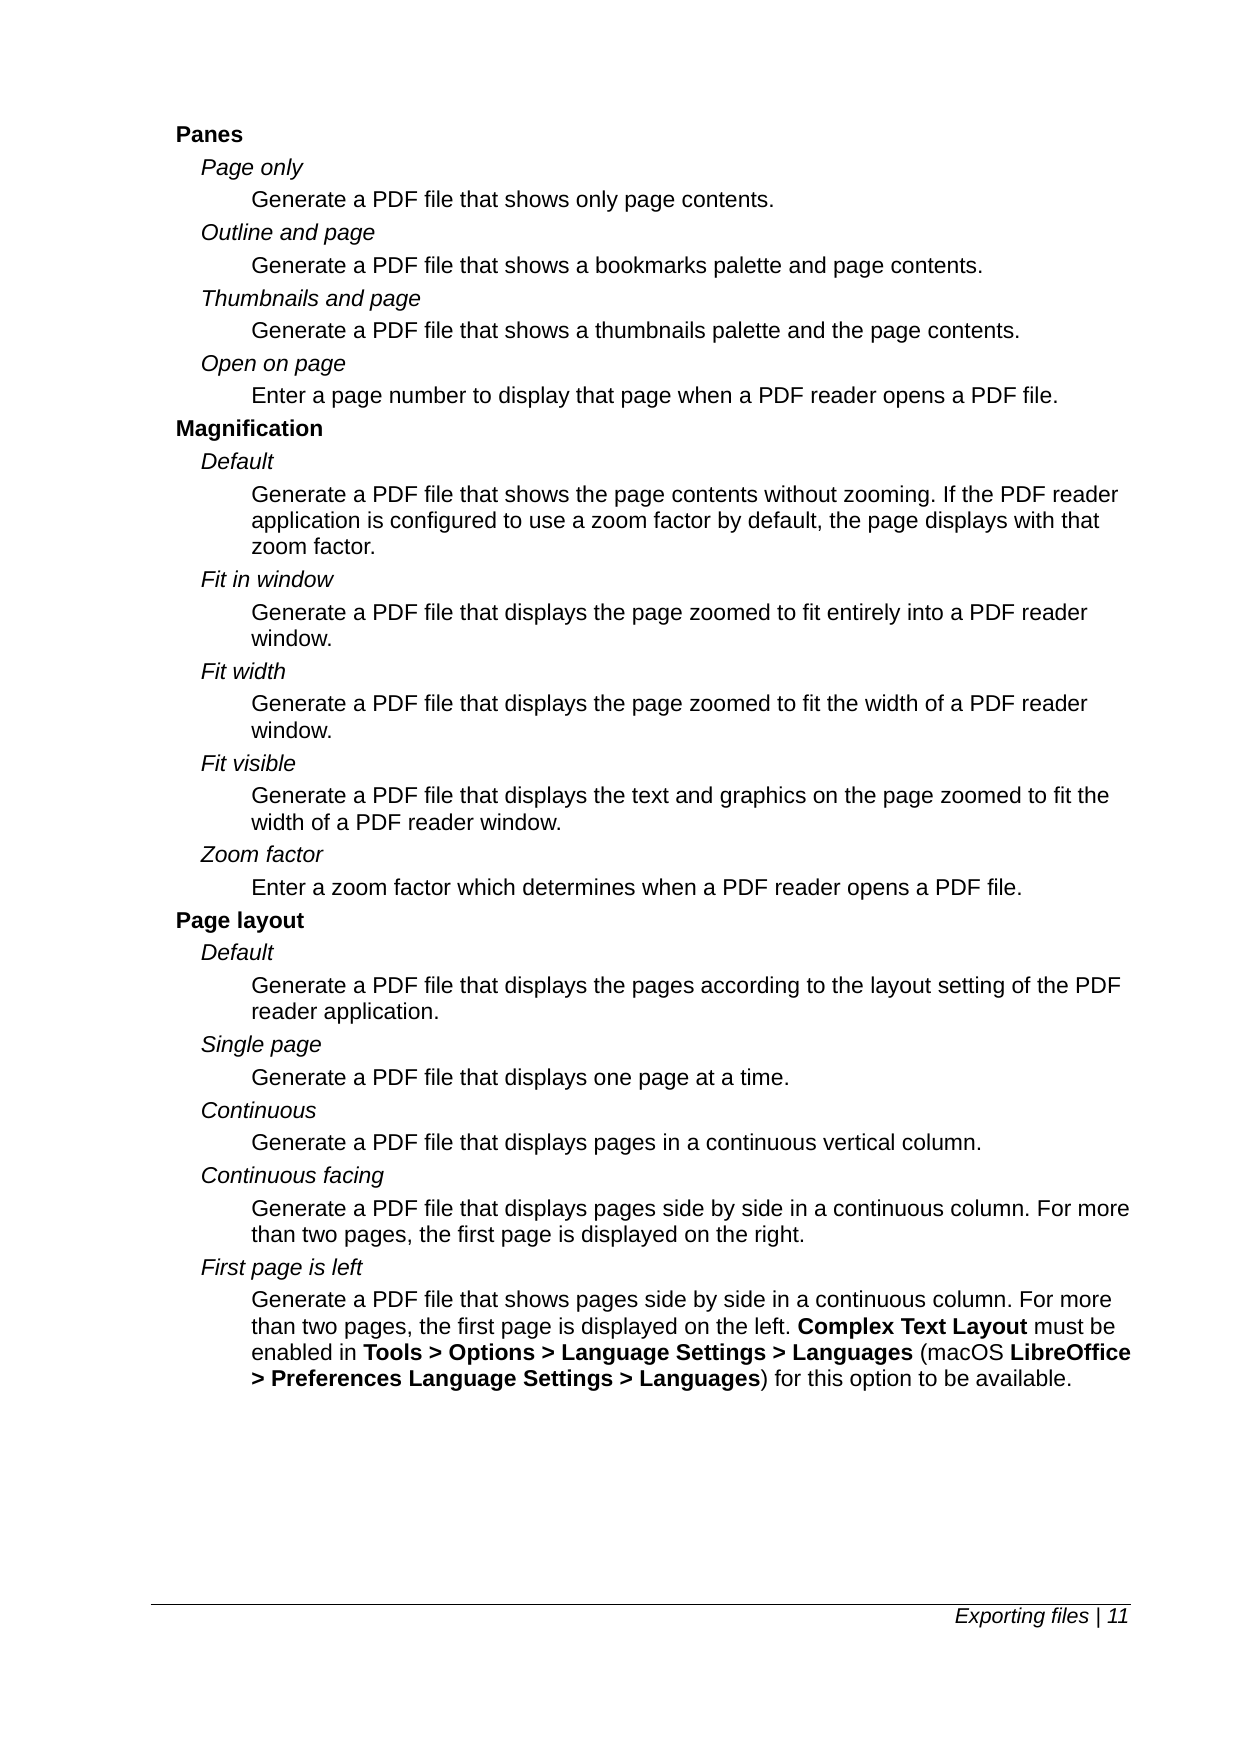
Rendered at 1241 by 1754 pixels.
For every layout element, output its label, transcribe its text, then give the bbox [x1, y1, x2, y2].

text Fit width [201, 658, 1131, 684]
text Outline and page [201, 219, 1131, 245]
text Enter a page number to display that page when a PDF reader opens a PDF file. [251, 382, 1131, 409]
text Zoom factor [201, 841, 1131, 868]
text Continuous facing [201, 1162, 1131, 1188]
text Generate a PDF file that shows pages side by side in a continuous column. For more than two pages, the first page is displayed on the left. Complex Text Layout must be enabled in Tools > Options > Language Settings > Languages (macOS LibreOffice > Preferences Language Settings > Languages) for this option to be available. [251, 1286, 1131, 1392]
text Generate a PDF file that displays the page zoomed to fit the width of a PDF reader window. [251, 690, 1131, 743]
text Continuous [201, 1097, 1131, 1123]
text Generate a PDF file that displays the pages according to the layout setting of the PDF reader application. [251, 972, 1131, 1025]
text Generate a PDF file that shows the page contents without zooming. If the PDF reader application is configured to use a zoom factor by default, the page displays with that zoom factor. [251, 481, 1131, 559]
text Fit in window [201, 566, 1131, 592]
text Generate a PDF file that displays the page zoomed to fit entirely into a PDF reader window. [251, 599, 1131, 651]
text Page layout [176, 907, 1131, 933]
text Magnification [176, 415, 1131, 442]
text Generate a PDF file that shows only page contents. [251, 186, 1131, 213]
text Default [201, 448, 1131, 474]
text Enter a zoom factor which determines when a PDF reader opens a PDF file. [251, 874, 1131, 900]
text Generate a PDF file that displays one page at a time. [251, 1064, 1131, 1090]
text Generate a PDF file that shows a bookmarks palette and page contents. [251, 252, 1131, 278]
text Generate a PDF file that shows a thumbnails palette and the page contents. [251, 317, 1131, 343]
text Thumbnails and page [201, 284, 1131, 311]
text First page is left [201, 1254, 1131, 1280]
text Page only [201, 154, 1131, 180]
text Panes [176, 121, 1131, 147]
text Single page [201, 1031, 1131, 1057]
text Generate a PDF file that displays pages in a continuous vertical column. [251, 1129, 1131, 1156]
text Open on page [201, 350, 1131, 376]
text Fit visible [201, 749, 1131, 776]
text Default [201, 939, 1131, 966]
text Generate a PDF file that displays pages side by side in a continuous column. For more than two pages, the first page is displayed on the right. [251, 1194, 1131, 1247]
text Generate a PDF file that displays the text and graphics on the page zoomed to fit the width of a PDF reader window. [251, 782, 1131, 835]
